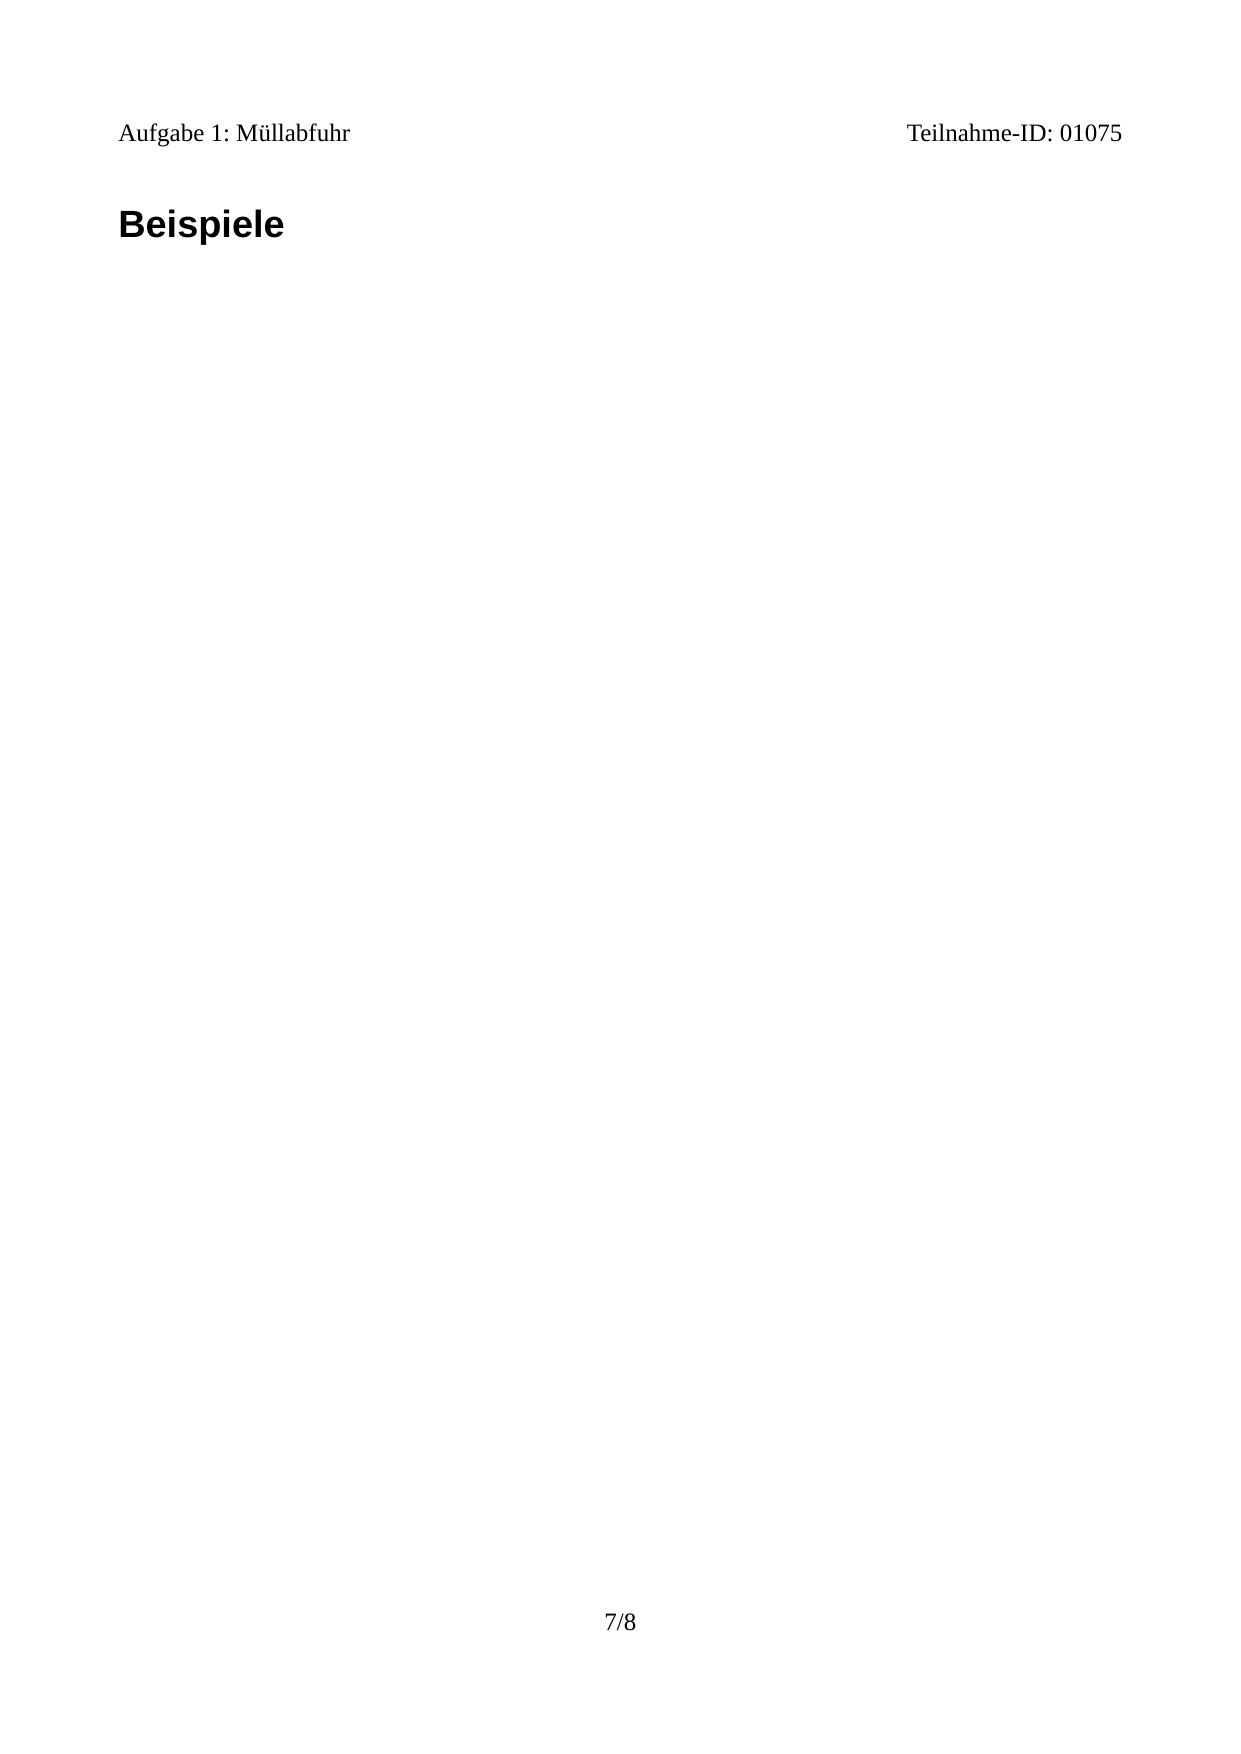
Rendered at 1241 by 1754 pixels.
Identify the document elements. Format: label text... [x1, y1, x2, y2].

subtitle Beispiele [118, 202, 1122, 246]
